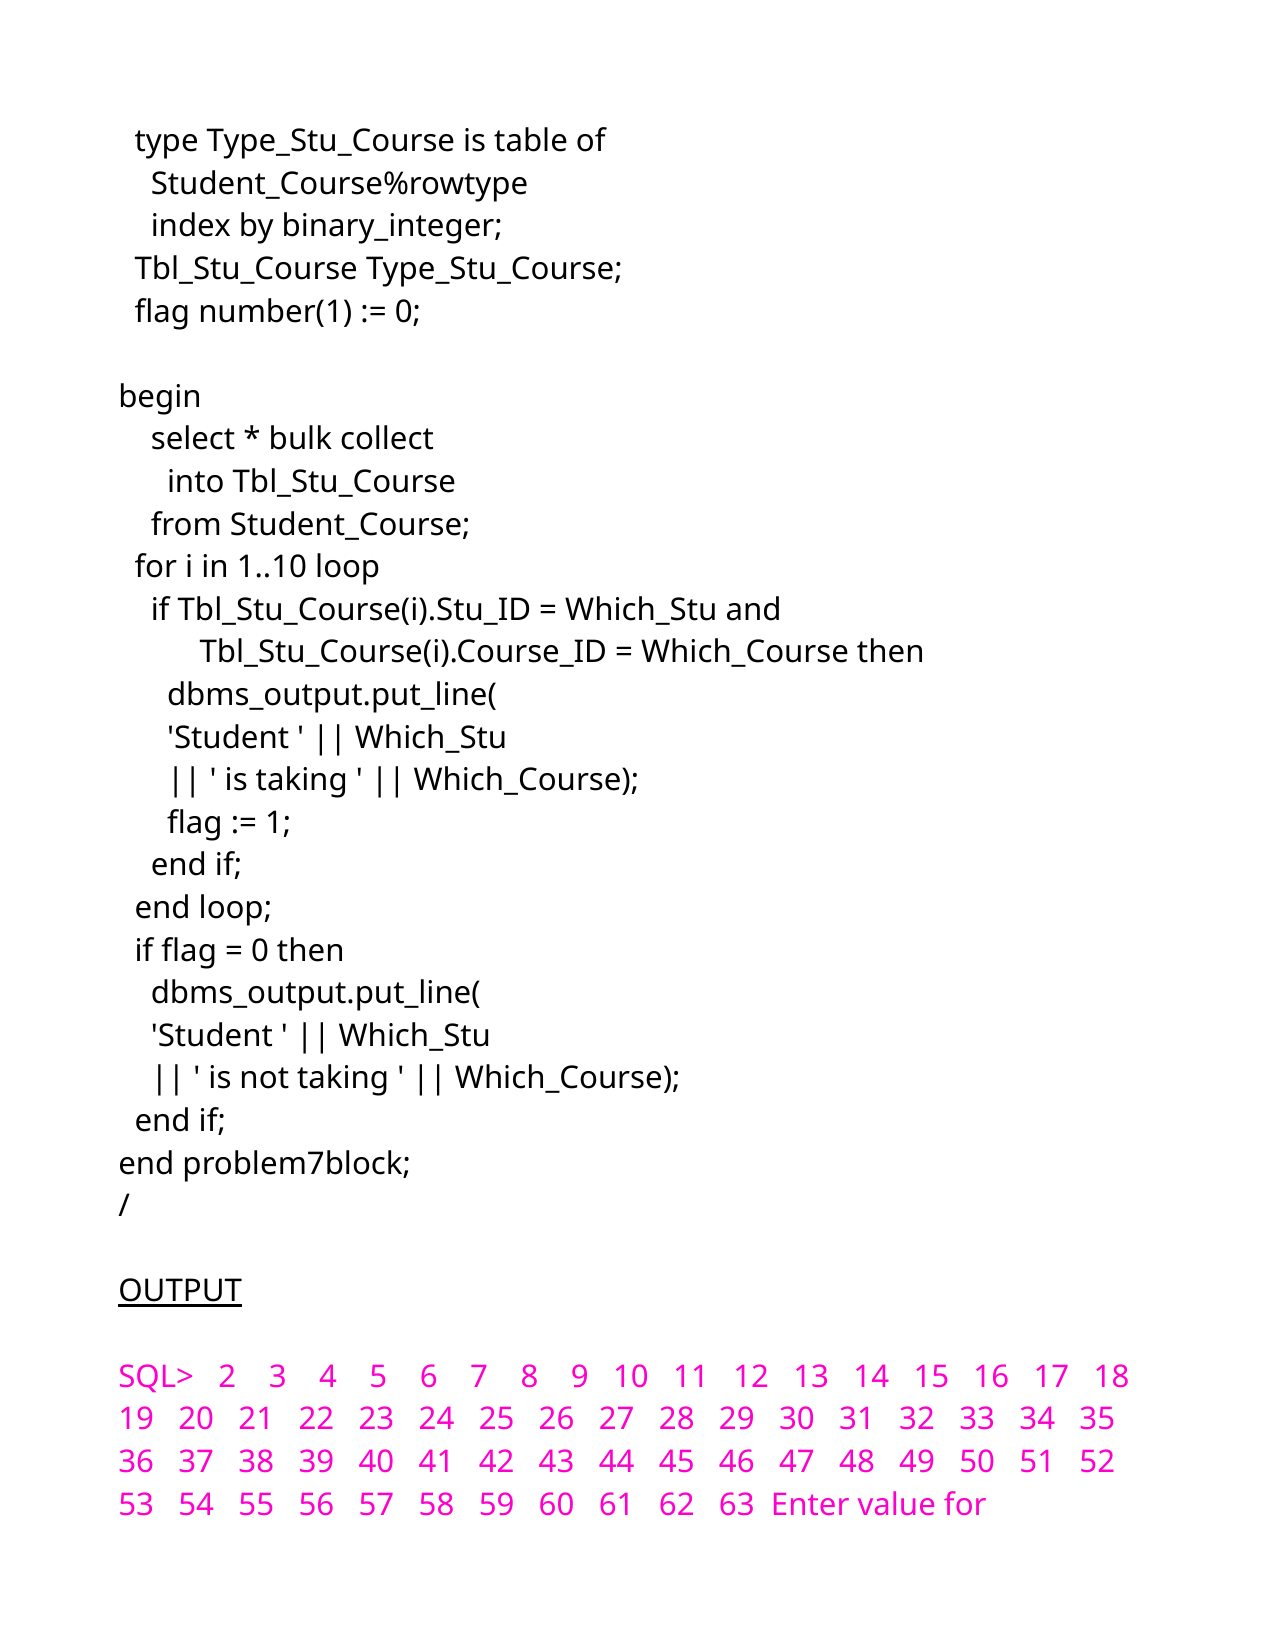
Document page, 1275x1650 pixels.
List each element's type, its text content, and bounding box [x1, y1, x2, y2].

text select * bulk collect [118, 416, 1157, 459]
text || ' is taking ' || Which_Course); [118, 757, 1157, 800]
text end if; [118, 842, 1157, 885]
text / [118, 1183, 1157, 1226]
text || ' is not taking ' || Which_Course); [118, 1055, 1157, 1098]
text dbms_output.put_line( [118, 970, 1157, 1013]
text SQL> 2 3 4 5 6 7 8 9 10 11 12 13 14 15 16 17 18 19 20 21 22 23 24 25 26 27 28 29 30 31 32 33 34 35 36 37 38 39 40 41 42 43 44 45 46 47 48 49 50 51 52 53 54 55 56 57 58 59 60 61 62 63 Enter value for [118, 1354, 1157, 1524]
text index by binary_integer; [118, 203, 1157, 246]
text Tbl_Stu_Course(i).Course_ID = Which_Course then [118, 629, 1157, 672]
text 'Student ' || Which_Stu [118, 714, 1157, 757]
text type Type_Stu_Course is table of [118, 118, 1157, 161]
text Tbl_Stu_Course Type_Stu_Course; [118, 246, 1157, 288]
text end loop; [118, 885, 1157, 928]
text OUTPUT [118, 1268, 1157, 1311]
text end problem7block; [118, 1141, 1157, 1183]
text Student_Course%rowtype [118, 161, 1157, 203]
text 'Student ' || Which_Stu [118, 1013, 1157, 1055]
text end if; [118, 1098, 1157, 1141]
text from Student_Course; [118, 502, 1157, 544]
text flag := 1; [118, 800, 1157, 842]
text if flag = 0 then [118, 928, 1157, 970]
text for i in 1..10 loop [118, 544, 1157, 587]
text if Tbl_Stu_Course(i).Stu_ID = Which_Stu and [118, 587, 1157, 629]
text flag number(1) := 0; [118, 288, 1157, 331]
text into Tbl_Stu_Course [118, 459, 1157, 502]
text begin [118, 374, 1157, 416]
text dbms_output.put_line( [118, 672, 1157, 714]
